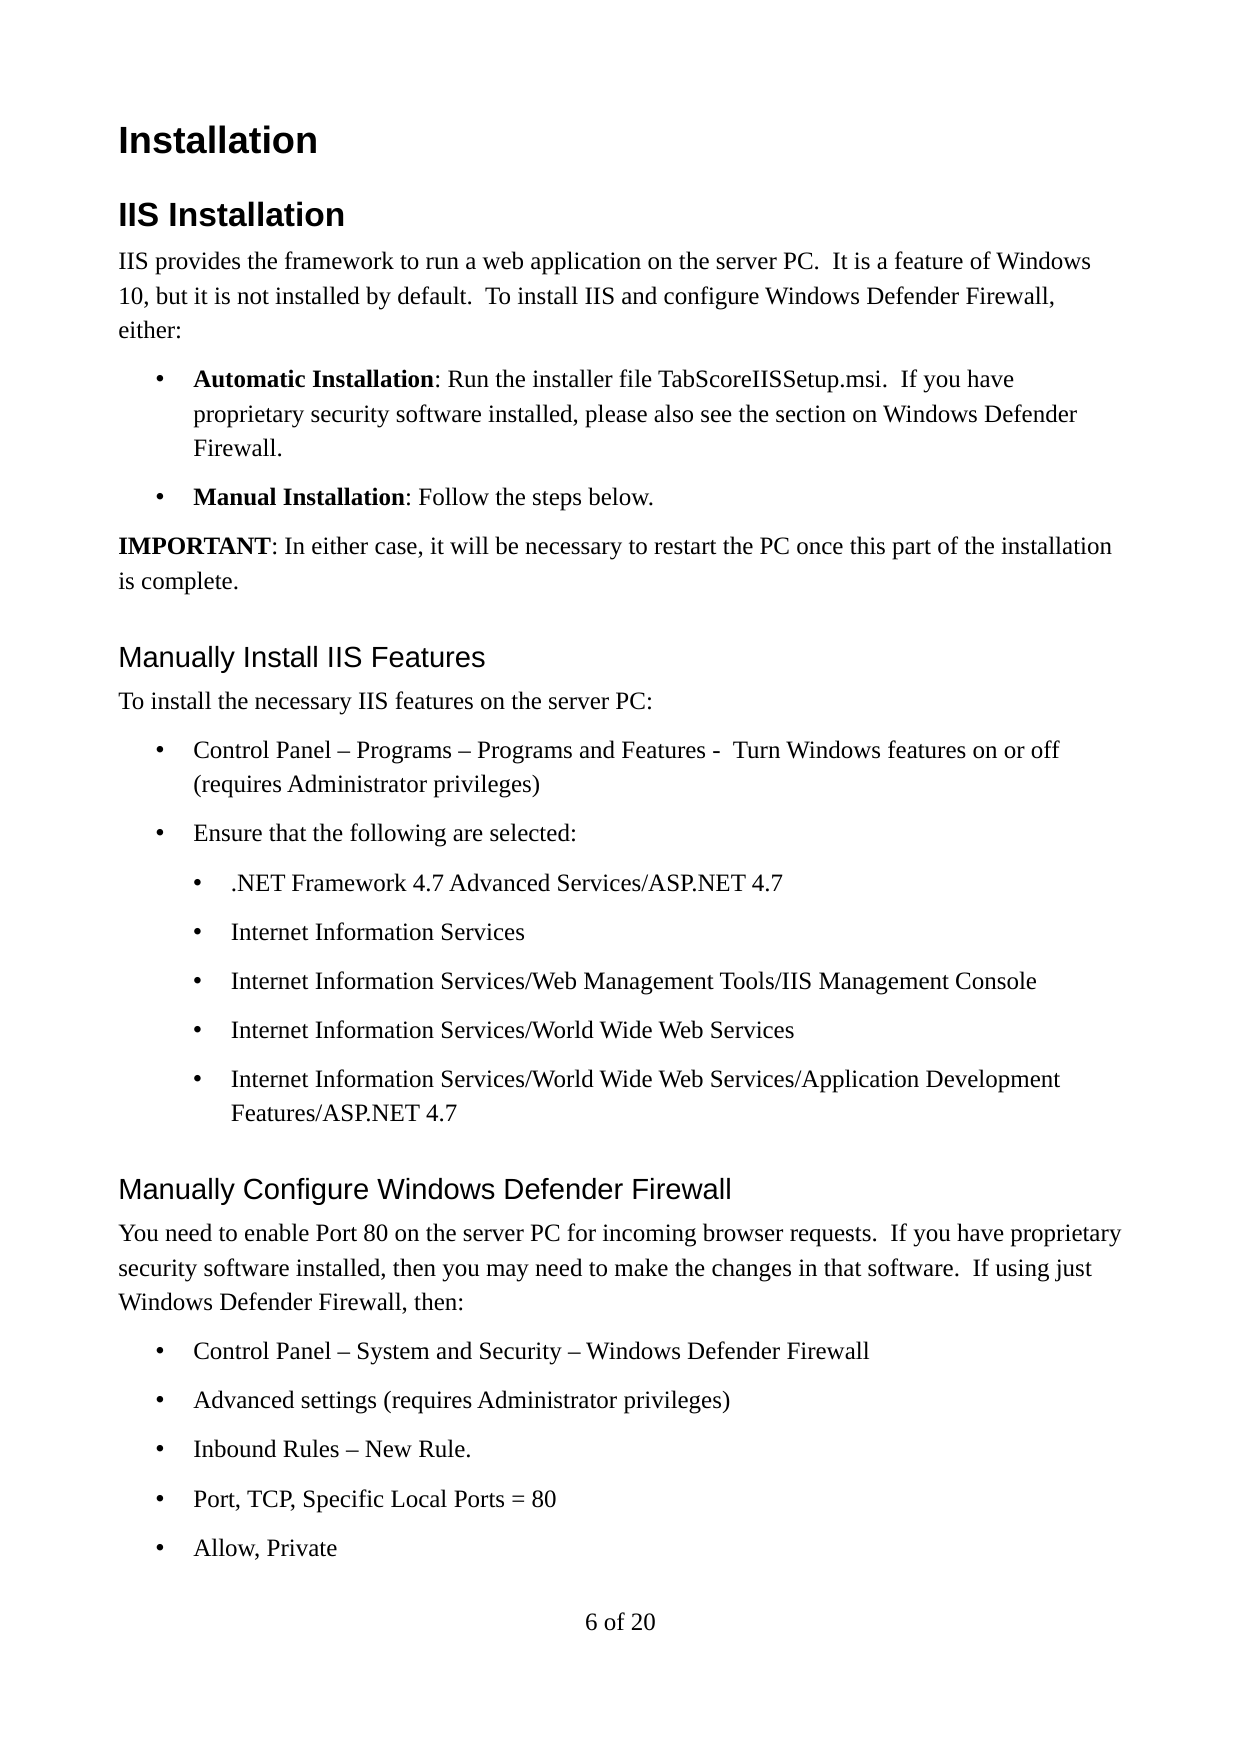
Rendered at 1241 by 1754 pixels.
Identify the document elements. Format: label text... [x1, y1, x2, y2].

text IMPORTANT: In either case, it will be necessary to restart the PC once this part of the installation is complete. [118, 531, 1122, 594]
subtitle Installation [118, 118, 1122, 162]
list Advanced settings (requires Administrator privileges) [156, 1386, 1122, 1414]
text To install the necessary IIS features on the server PC: [118, 686, 1122, 715]
list Inbound Rules – New Rule. [156, 1434, 1122, 1463]
list Ensure that the following are selected: [156, 818, 1122, 847]
list Allow, Private [156, 1533, 1122, 1561]
text You need to enable Port 80 on the server PC for incoming browser requests. If you have proprietary security software installed, then you may need to make the changes in that software. If using just Windows Defender Firewall, then: [118, 1218, 1122, 1316]
subtitle IIS Installation [118, 195, 1122, 234]
list Port, TCP, Specific Local Ports = 80 [156, 1484, 1122, 1512]
list Internet Information Services/Web Management Tools/IIS Management Console [193, 966, 1122, 994]
subtitle Manually Configure Windows Defender Firewall [118, 1172, 1122, 1206]
text IIS provides the framework to run a web application on the server PC. It is a feature of Windows 10, but it is not installed by default. To install IIS and configure Windows Defender Firewall, either: [118, 246, 1122, 344]
list Control Panel – System and Security – Windows Defender Firewall [156, 1336, 1122, 1365]
list Automatic Installation: Run the installer file TabScoreIISSetup.msi. If you have proprietary security software installed, please also see the section on Windows Defender Firewall. [156, 364, 1122, 462]
list Internet Information Services/World Wide Web Services/Application Development Features/ASP.NET 4.7 [193, 1064, 1122, 1127]
list Internet Information Services/World Wide Web Services [193, 1015, 1122, 1043]
list .NET Framework 4.7 Advanced Services/ASP.NET 4.7 [193, 868, 1122, 896]
list Control Panel – Programs – Programs and Features - Turn Windows features on or off (requires Administrator privileges) [156, 735, 1122, 798]
list Internet Information Services [193, 917, 1122, 945]
subtitle Manually Install IIS Features [118, 640, 1122, 673]
list Manual Installation: Follow the steps below. [156, 482, 1122, 511]
